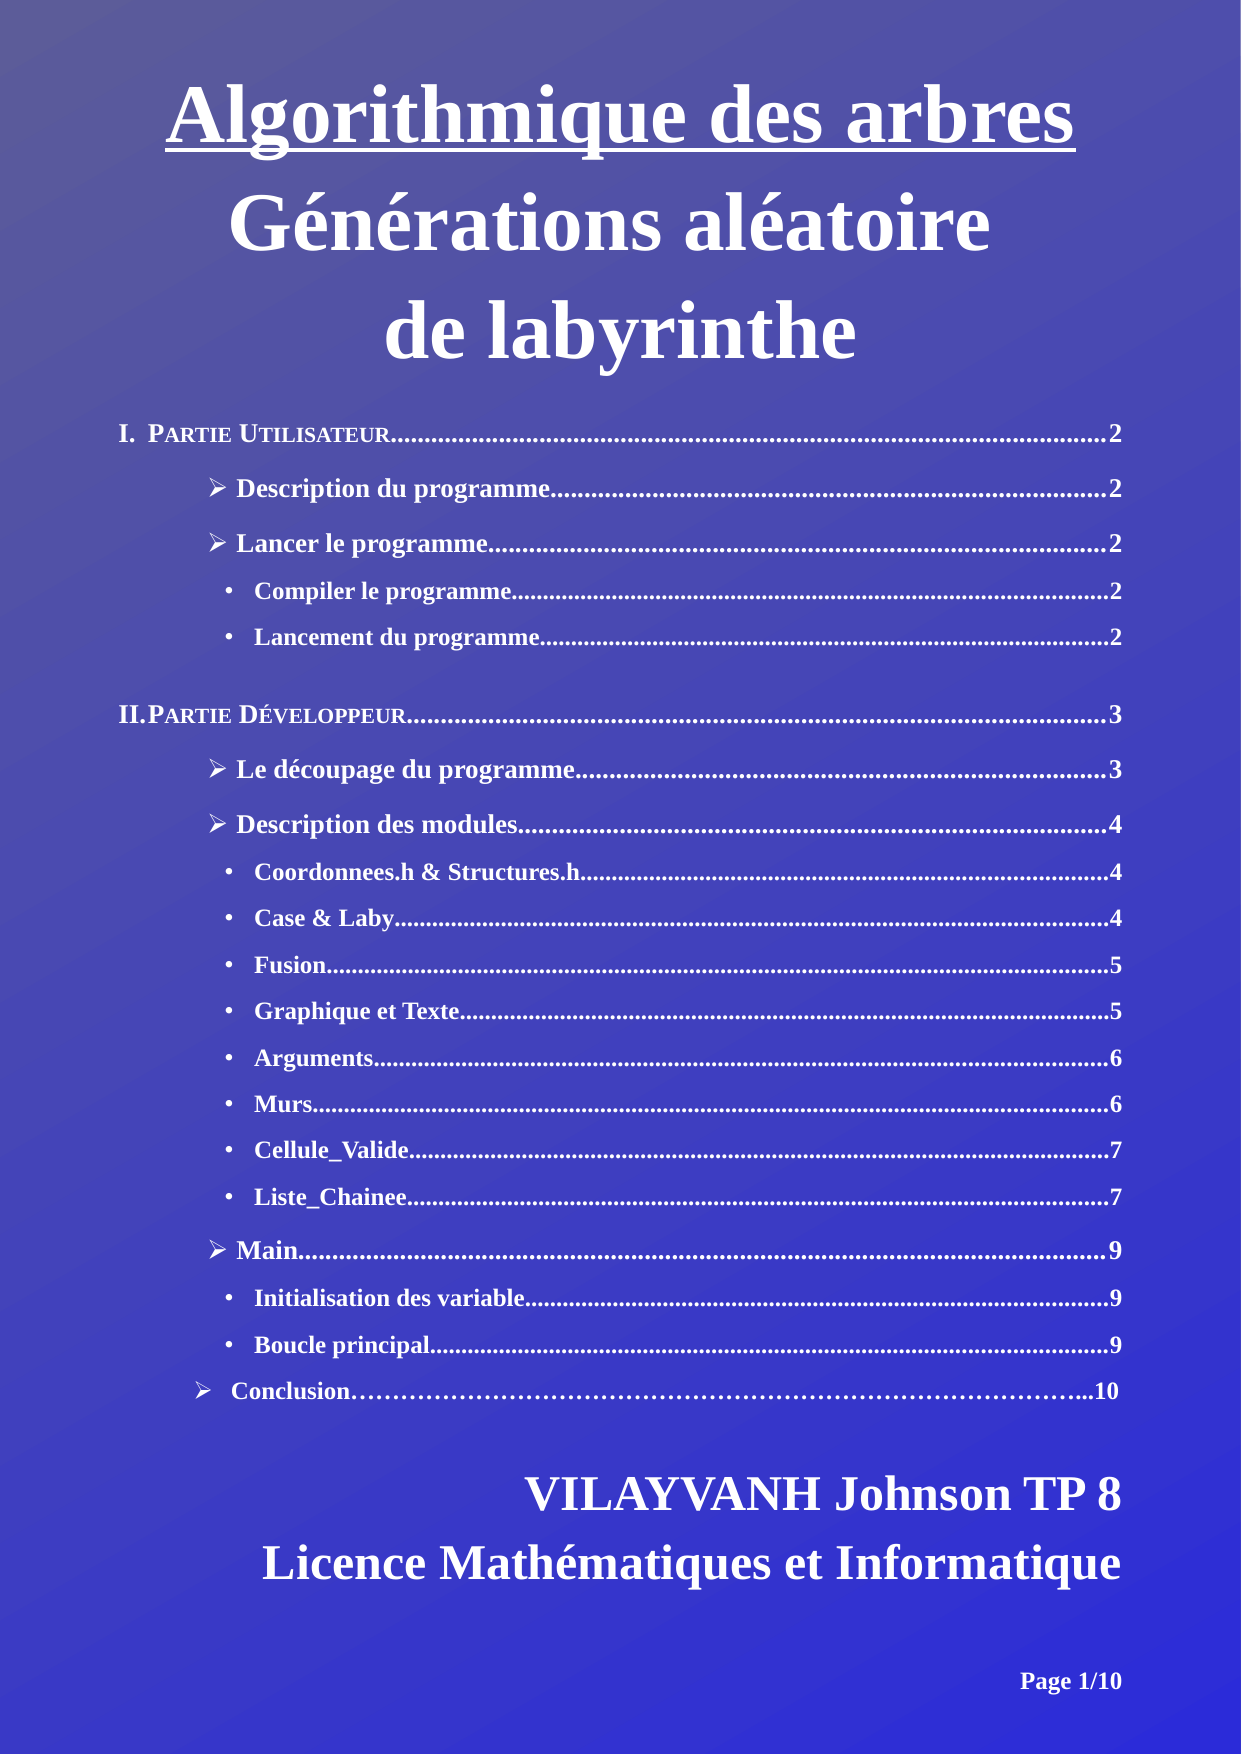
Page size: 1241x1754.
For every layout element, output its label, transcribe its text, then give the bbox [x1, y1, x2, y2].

subtitle Cellule_Valide 7 [224, 1136, 1122, 1164]
list Partie Utilisateur 2 [118, 418, 1122, 449]
text de labyrinthe [118, 280, 1122, 376]
subtitle Case & Laby 4 [224, 903, 1122, 932]
list Partie Développeur 3 [118, 698, 1122, 729]
list Lancer le programme 2 [207, 527, 1122, 558]
list Le découpage du programme 3 [207, 753, 1122, 784]
subtitle Initialisation des variable 9 [224, 1283, 1122, 1312]
subtitle Graphique et Texte 5 [224, 996, 1122, 1025]
text Générations aléatoire [118, 173, 1122, 268]
text VILAYVANH Johnson TP 8 [118, 1463, 1122, 1521]
list Description du programme 2 [207, 472, 1122, 503]
subtitle Compiler le programme 2 [224, 576, 1122, 605]
subtitle Fusion 5 [224, 950, 1122, 978]
subtitle Arguments 6 [224, 1043, 1122, 1071]
list Description des modules 4 [207, 808, 1122, 839]
subtitle Conclusion……………………………………………………………………………...10 [193, 1376, 1122, 1405]
list Main 9 [207, 1234, 1122, 1266]
text Licence Mathématiques et Informatique [118, 1533, 1122, 1590]
subtitle Lancement du programme 2 [224, 622, 1122, 651]
subtitle Murs 6 [224, 1089, 1122, 1118]
subtitle Boucle principal 9 [224, 1330, 1122, 1358]
subtitle Liste_Chainee 7 [224, 1182, 1122, 1211]
text Algorithmique des arbres [118, 65, 1122, 161]
subtitle Coordonnees.h & Structures.h 4 [224, 857, 1122, 886]
